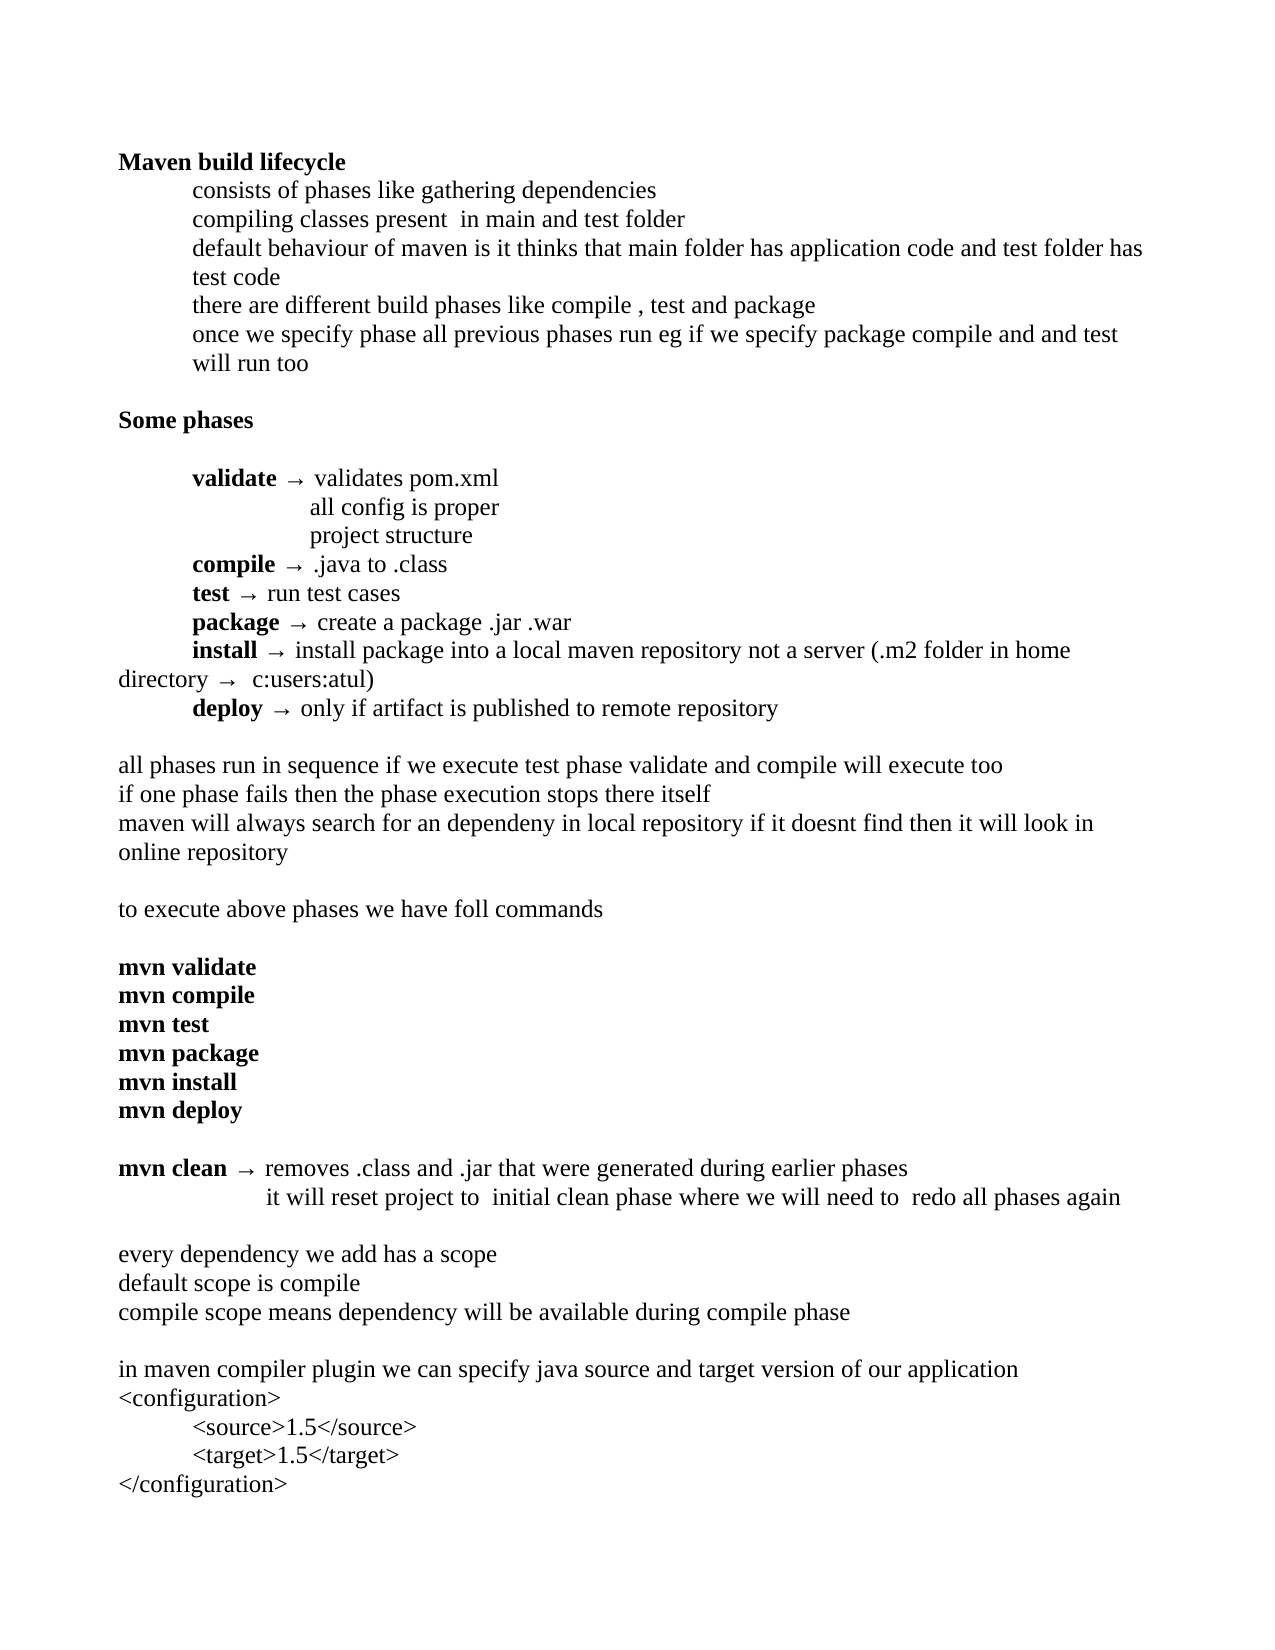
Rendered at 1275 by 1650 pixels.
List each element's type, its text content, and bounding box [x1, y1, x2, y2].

text install → install package into a local maven repository not a server (.m2 folder in home directory → c:users:atul) [118, 636, 1157, 693]
text Some phases [118, 406, 1157, 434]
text validate → validates pom.xml [118, 463, 1157, 492]
text in maven compiler plugin we can specify java source and target version of our application [118, 1354, 1157, 1383]
text mvn compile [118, 981, 1157, 1009]
text <configuration> [118, 1383, 1157, 1412]
text Maven build lifecycle [118, 147, 1157, 176]
text if one phase fails then the phase execution stops there itself [118, 779, 1157, 808]
text compiling classes present in main and test folder [118, 204, 1157, 233]
text <source>1.5</source> [118, 1412, 1157, 1441]
text it will reset project to initial clean phase where we will need to redo all phases again [118, 1182, 1157, 1211]
text mvn install [118, 1067, 1157, 1096]
text </configuration> [118, 1469, 1157, 1498]
text mvn clean → removes .class and .jar that were generated during earlier phases [118, 1153, 1157, 1182]
text mvn deploy [118, 1096, 1157, 1124]
text default scope is compile [118, 1268, 1157, 1297]
text all phases run in sequence if we execute test phase validate and compile will execute too [118, 751, 1157, 779]
text mvn package [118, 1038, 1157, 1067]
text every dependency we add has a scope [118, 1239, 1157, 1268]
text to execute above phases we have foll commands [118, 894, 1157, 923]
text default behaviour of maven is it thinks that main folder has application code and test folder has test code [118, 233, 1157, 291]
text there are different build phases like compile , test and package [118, 291, 1157, 319]
text maven will always search for an dependeny in local repository if it doesnt find then it will look in online repository [118, 808, 1157, 866]
text all config is proper [118, 492, 1157, 521]
text mvn validate [118, 952, 1157, 981]
text mvn test [118, 1009, 1157, 1038]
text project structure [118, 521, 1157, 549]
text once we specify phase all previous phases run eg if we specify package compile and and test will run too [118, 319, 1157, 377]
text package → create a package .jar .war [118, 607, 1157, 636]
text consists of phases like gathering dependencies [118, 176, 1157, 204]
text deploy → only if artifact is published to remote repository [118, 693, 1157, 722]
text test → run test cases [118, 578, 1157, 607]
text <target>1.5</target> [118, 1441, 1157, 1469]
text compile scope means dependency will be available during compile phase [118, 1297, 1157, 1326]
text compile → .java to .class [118, 549, 1157, 578]
